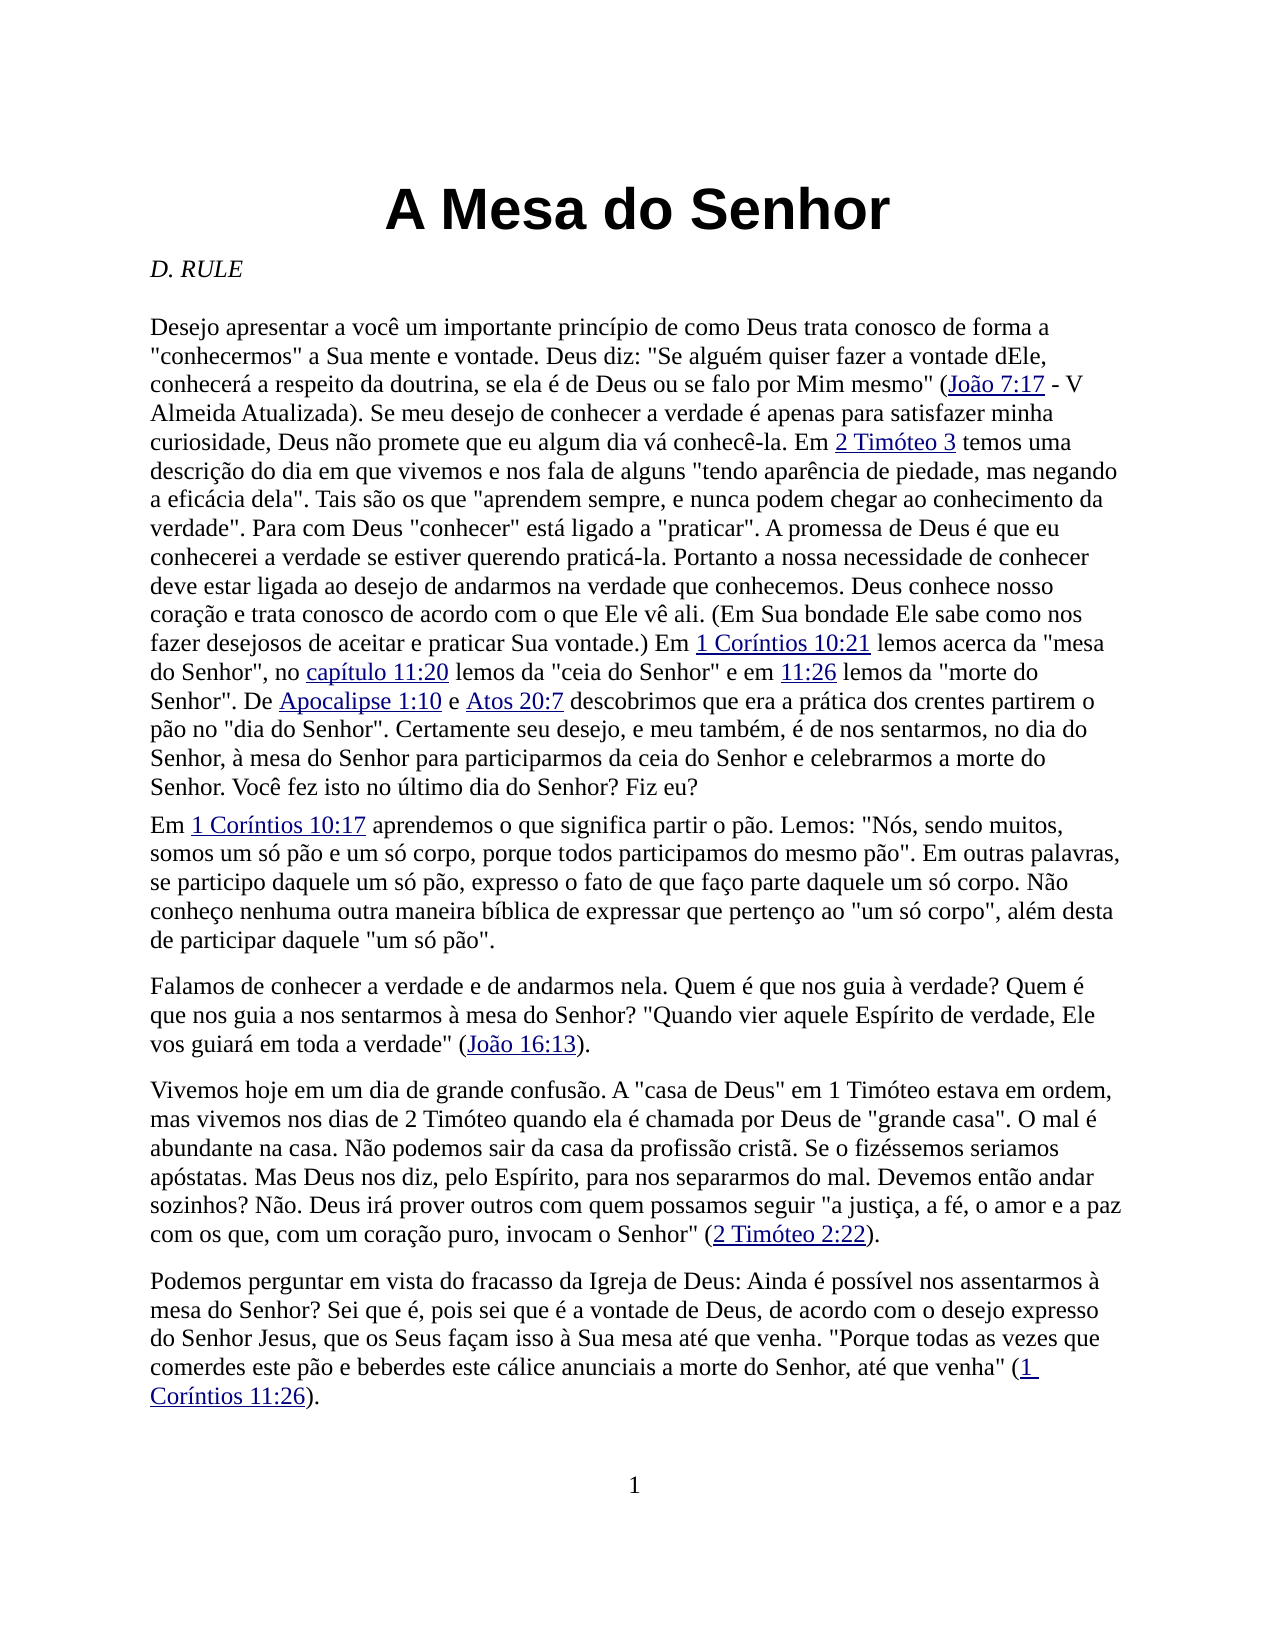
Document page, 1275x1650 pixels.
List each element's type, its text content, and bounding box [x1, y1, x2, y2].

text Desejo apresentar a você um importante princípio de como Deus trata conosco de forma a "conhecermos" a Sua mente e vontade. Deus diz: "Se alguém quiser fazer a vontade dEle, conhecerá a respeito da doutrina, se ela é de Deus ou se falo por Mim mesmo" (João 7:17 - V Almeida Atualizada). Se meu desejo de conhecer a verdade é apenas para satisfazer minha curiosidade, Deus não promete que eu algum dia vá conhecê-la. Em 2 Timóteo 3 temos uma descrição do dia em que vivemos e nos fala de alguns "tendo aparência de piedade, mas negando a eficácia dela". Tais são os que "aprendem sempre, e nunca podem chegar ao conhecimento da verdade". Para com Deus "conhecer" está ligado a "praticar". A promessa de Deus é que eu conhecerei a verdade se estiver querendo praticá-la. Portanto a nossa necessidade de conhecer deve estar ligada ao desejo de andarmos na verdade que conhecemos. Deus conhece nosso coração e trata conosco de acordo com o que Ele vê ali. (Em Sua bondade Ele sabe como nos fazer desejosos de aceitar e praticar Sua vontade.) Em 1 Coríntios 10:21 lemos acerca da "mesa do Senhor", no capítulo 11:20 lemos da "ceia do Senhor" e em 11:26 lemos da "morte do Senhor". De Apocalipse 1:10 e Atos 20:7 descobrimos que era a prática dos crentes partirem o pão no "dia do Senhor". Certamente seu desejo, e meu também, é de nos sentarmos, no dia do Senhor, à mesa do Senhor para participarmos da ceia do Senhor e celebrarmos a morte do Senhor. Você fez isto no último dia do Senhor? Fiz eu? [150, 312, 1125, 801]
text D. RULE [150, 254, 1125, 283]
text Vivemos hoje em um dia de grande confusão. A "casa de Deus" em 1 Timóteo estava em ordem, mas vivemos nos dias de 2 Timóteo quando ela é chamada por Deus de "grande casa". O mal é abundante na casa. Não podemos sair da casa da profissão cristã. Se o fizéssemos seriamos apóstatas. Mas Deus nos diz, pelo Espírito, para nos separarmos do mal. Devemos então andar sozinhos? Não. Deus irá prover outros com quem possamos seguir "a justiça, a fé, o amor e a paz com os que, com um coração puro, invocam o Senhor" (2 Timóteo 2:22). [150, 1076, 1125, 1248]
text Podemos perguntar em vista do fracasso da Igreja de Deus: Ainda é possível nos assentarmos à mesa do Senhor? Sei que é, pois sei que é a vontade de Deus, de acordo com o desejo expresso do Senhor Jesus, que os Seus façam isso à Sua mesa até que venha. "Porque todas as vezes que comerdes este pão e beberdes este cálice anunciais a morte do Senhor, até que venha" (1 Coríntios 11:26). [150, 1266, 1125, 1410]
title A Mesa do Senhor [150, 175, 1125, 242]
text Em 1 Coríntios 10:17 aprendemos o que significa partir o pão. Lemos: "Nós, sendo muitos, somos um só pão e um só corpo, porque todos participamos do mesmo pão". Em outras palavras, se participo daquele um só pão, expresso o fato de que faço parte daquele um só corpo. Não conheço nenhuma outra maneira bíblica de expressar que pertenço ao "um só corpo", além desta de participar daquele "um só pão". [150, 810, 1125, 953]
text Falamos de conhecer a verdade e de andarmos nela. Quem é que nos guia à verdade? Quem é que nos guia a nos sentarmos à mesa do Senhor? "Quando vier aquele Espírito de verdade, Ele vos guiará em toda a verdade" (João 16:13). [150, 971, 1125, 1058]
